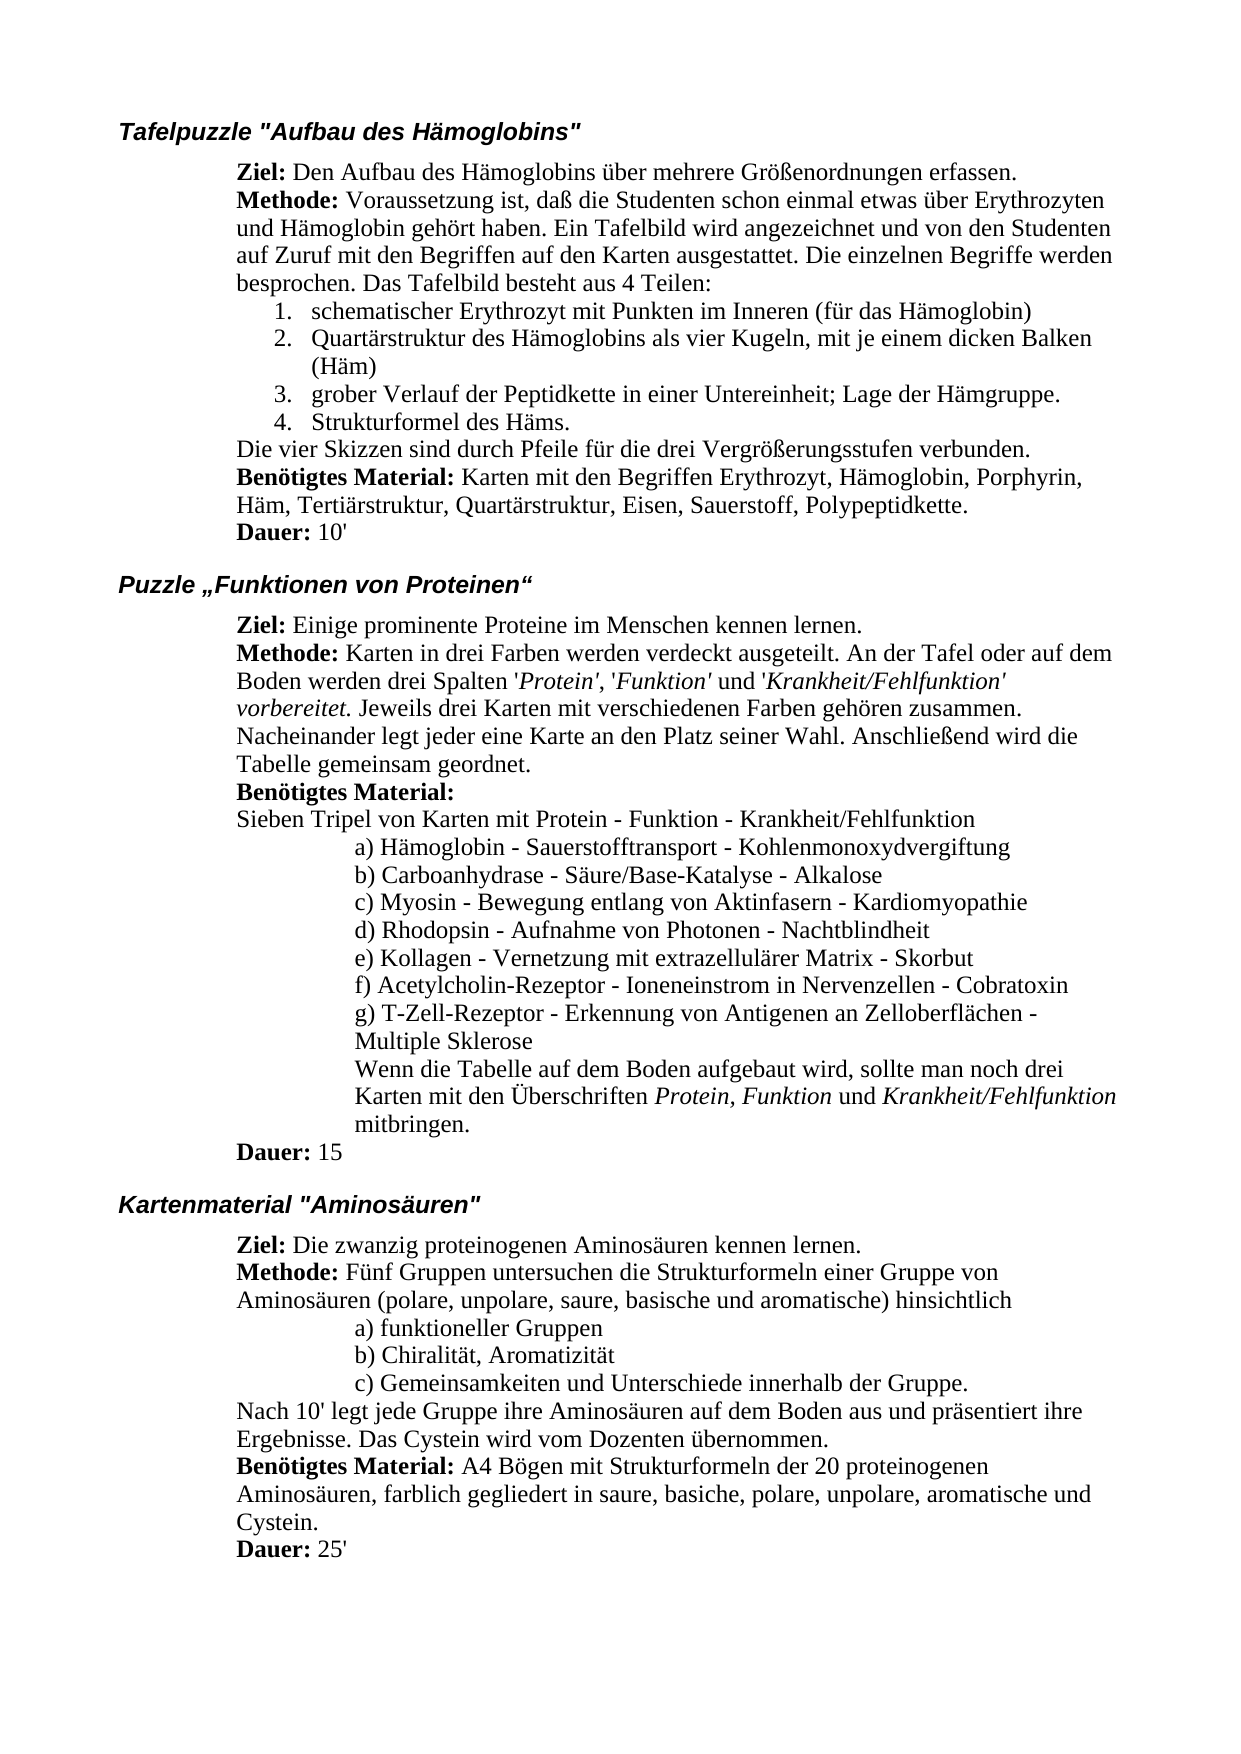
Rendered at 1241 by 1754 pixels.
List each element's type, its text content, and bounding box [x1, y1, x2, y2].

text Sieben Tripel von Karten mit Protein - Funktion - Krankheit/Fehlfunktion [236, 805, 1122, 833]
list Strukturformel des Häms. [274, 408, 1122, 435]
text c) Myosin - Bewegung entlang von Aktinfasern - Kardiomyopathie [354, 888, 1122, 916]
text a) funktioneller Gruppen [354, 1314, 1122, 1342]
list schematischer Erythrozyt mit Punkten im Inneren (für das Hämoglobin) [274, 297, 1122, 324]
text b) Chiralität, Aromatizität [354, 1342, 1122, 1369]
text Methode: Fünf Gruppen untersuchen die Strukturformeln einer Gruppe von Aminosäuren (polare, unpolare, saure, basische und aromatische) hinsichtlich [236, 1258, 1122, 1314]
subtitle Kartenmaterial "Aminosäuren" [118, 1191, 1122, 1218]
text Ziel: Einige prominente Proteine im Menschen kennen lernen. [236, 611, 1122, 639]
text d) Rhodopsin - Aufnahme von Photonen - Nachtblindheit [354, 916, 1122, 944]
text Dauer: 15 [236, 1138, 1122, 1166]
text Benötigtes Material: A4 Bögen mit Strukturformeln der 20 proteinogenen Aminosäuren, farblich gegliedert in saure, basiche, polare, unpolare, aromatische und Cystein. [236, 1452, 1122, 1536]
text Ziel: Die zwanzig proteinogenen Aminosäuren kennen lernen. [236, 1231, 1122, 1258]
text Wenn die Tabelle auf dem Boden aufgebaut wird, sollte man noch drei Karten mit den Überschriften Protein, Funktion und Krankheit/Fehlfunktion mitbringen. [354, 1055, 1122, 1138]
list Quartärstruktur des Hämoglobins als vier Kugeln, mit je einem dicken Balken (Häm) [274, 324, 1122, 380]
text Benötigtes Material: [236, 778, 1122, 805]
text c) Gemeinsamkeiten und Unterschiede innerhalb der Gruppe. [354, 1369, 1122, 1397]
text a) Hämoglobin - Sauerstofftransport - Kohlenmonoxydvergiftung [354, 833, 1122, 861]
text g) T-Zell-Rezeptor - Erkennung von Antigenen an Zelloberflächen - Multiple Sklerose [354, 999, 1122, 1055]
text Die vier Skizzen sind durch Pfeile für die drei Vergrößerungsstufen verbunden. [236, 435, 1122, 463]
subtitle Tafelpuzzle "Aufbau des Hämoglobins" [118, 118, 1122, 146]
list grober Verlauf der Peptidkette in einer Untereinheit; Lage der Hämgruppe. [274, 380, 1122, 408]
text Ziel: Den Aufbau des Hämoglobins über mehrere Größenordnungen erfassen. [236, 158, 1122, 186]
text Benötigtes Material: Karten mit den Begriffen Erythrozyt, Hämoglobin, Porphyrin, Häm, Tertiärstruktur, Quartärstruktur, Eisen, Sauerstoff, Polypeptidkette. [236, 463, 1122, 518]
text Methode: Voraussetzung ist, daß die Studenten schon einmal etwas über Erythrozyten und Hämoglobin gehört haben. Ein Tafelbild wird angezeichnet und von den Studenten auf Zuruf mit den Begriffen auf den Karten ausgestattet. Die einzelnen Begriffe werden besprochen. Das Tafelbild besteht aus 4 Teilen: [236, 186, 1122, 297]
subtitle Puzzle „Funktionen von Proteinen“ [118, 571, 1122, 599]
text Dauer: 10' [236, 518, 1122, 546]
text Dauer: 25' [236, 1536, 1122, 1563]
text e) Kollagen - Vernetzung mit extrazellulärer Matrix - Skorbut [354, 944, 1122, 972]
text Methode: Karten in drei Farben werden verdeckt ausgeteilt. An der Tafel oder auf dem Boden werden drei Spalten 'Protein', 'Funktion' und 'Krankheit/Fehlfunktion' vorbereitet. Jeweils drei Karten mit verschiedenen Farben gehören zusammen. Nacheinander legt jeder eine Karte an den Platz seiner Wahl. Anschließend wird die Tabelle gemeinsam geordnet. [236, 639, 1122, 778]
text f) Acetylcholin-Rezeptor - Ioneneinstrom in Nervenzellen - Cobratoxin [354, 972, 1122, 999]
text b) Carboanhydrase - Säure/Base-Katalyse - Alkalose [354, 861, 1122, 888]
text Nach 10' legt jede Gruppe ihre Aminosäuren auf dem Boden aus und präsentiert ihre Ergebnisse. Das Cystein wird vom Dozenten übernommen. [236, 1397, 1122, 1452]
